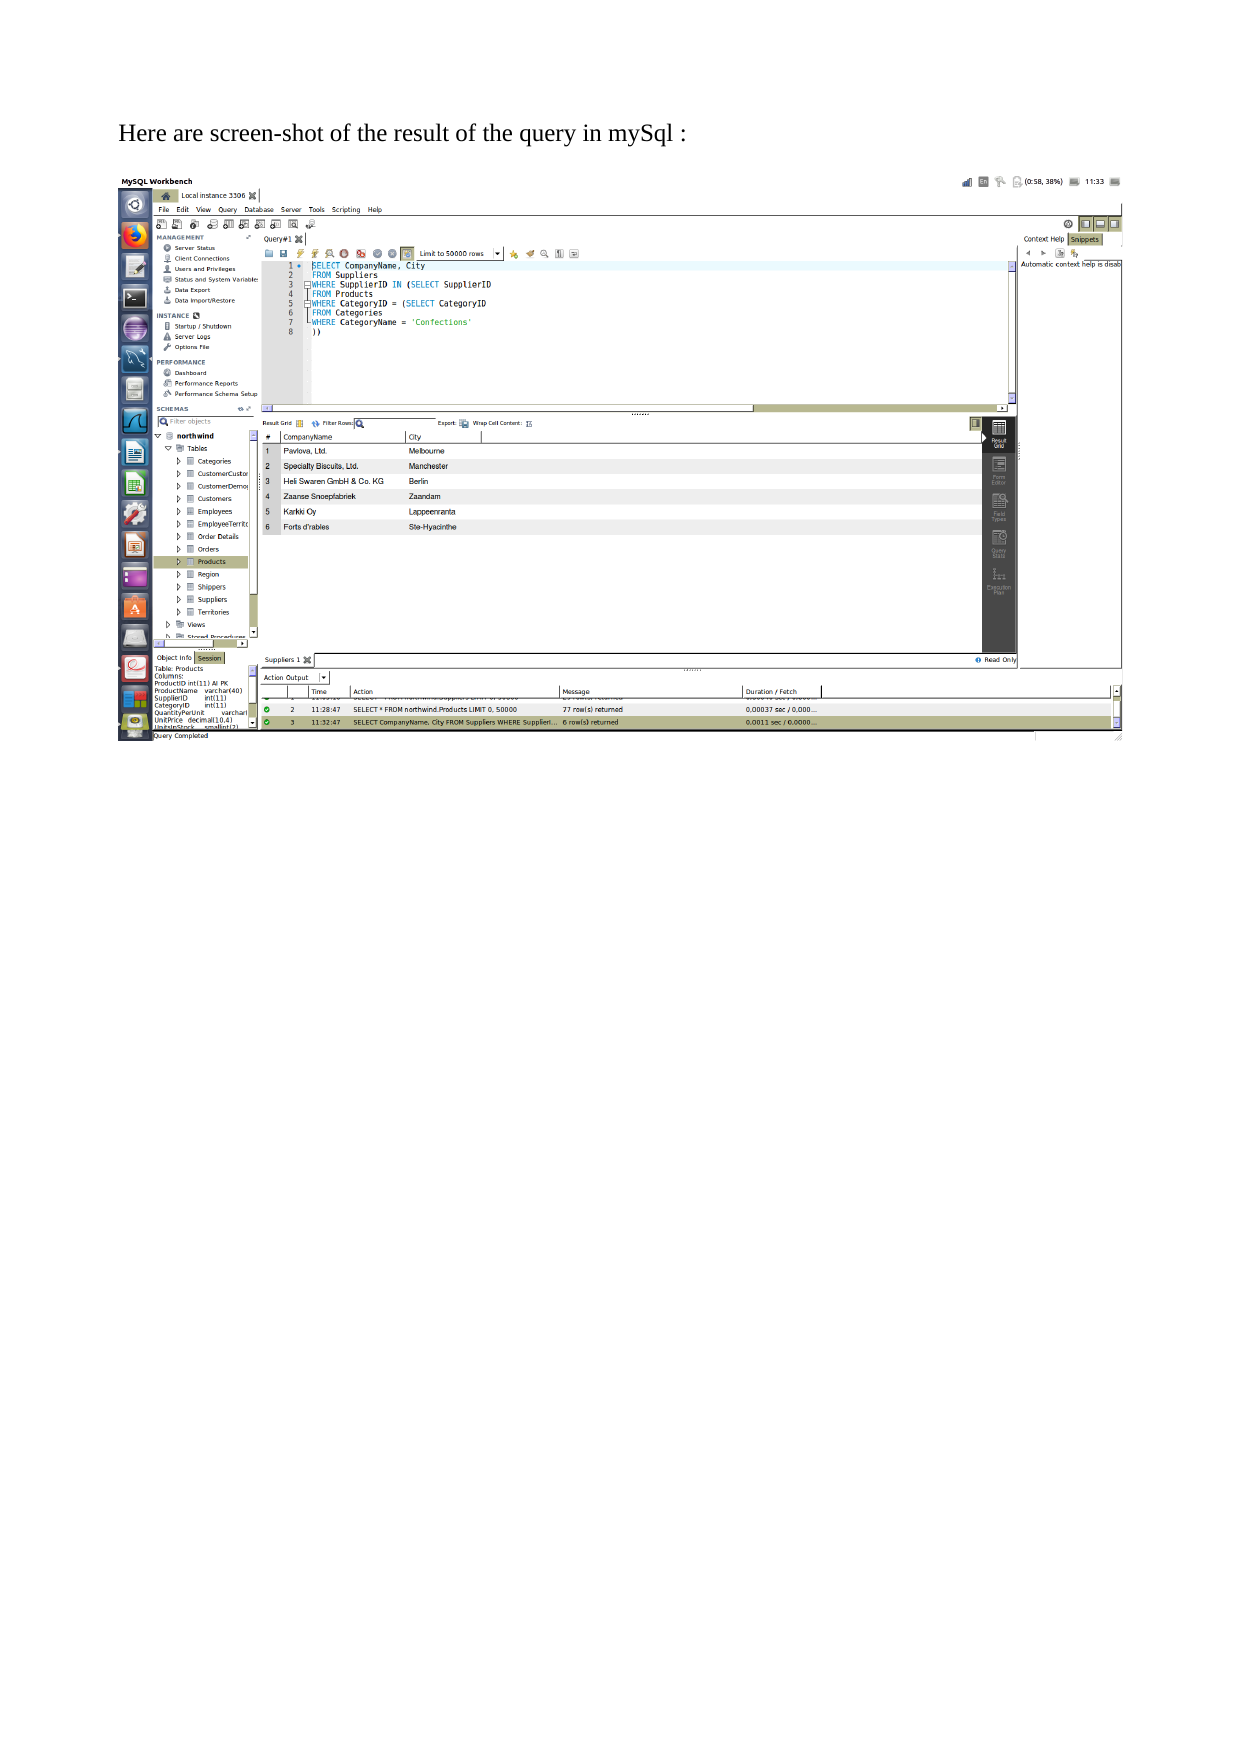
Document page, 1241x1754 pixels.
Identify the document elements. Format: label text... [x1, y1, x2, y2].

picture [118, 175, 1123, 741]
text Here are screen-shot of the result of the query in mySql : [118, 118, 1122, 147]
